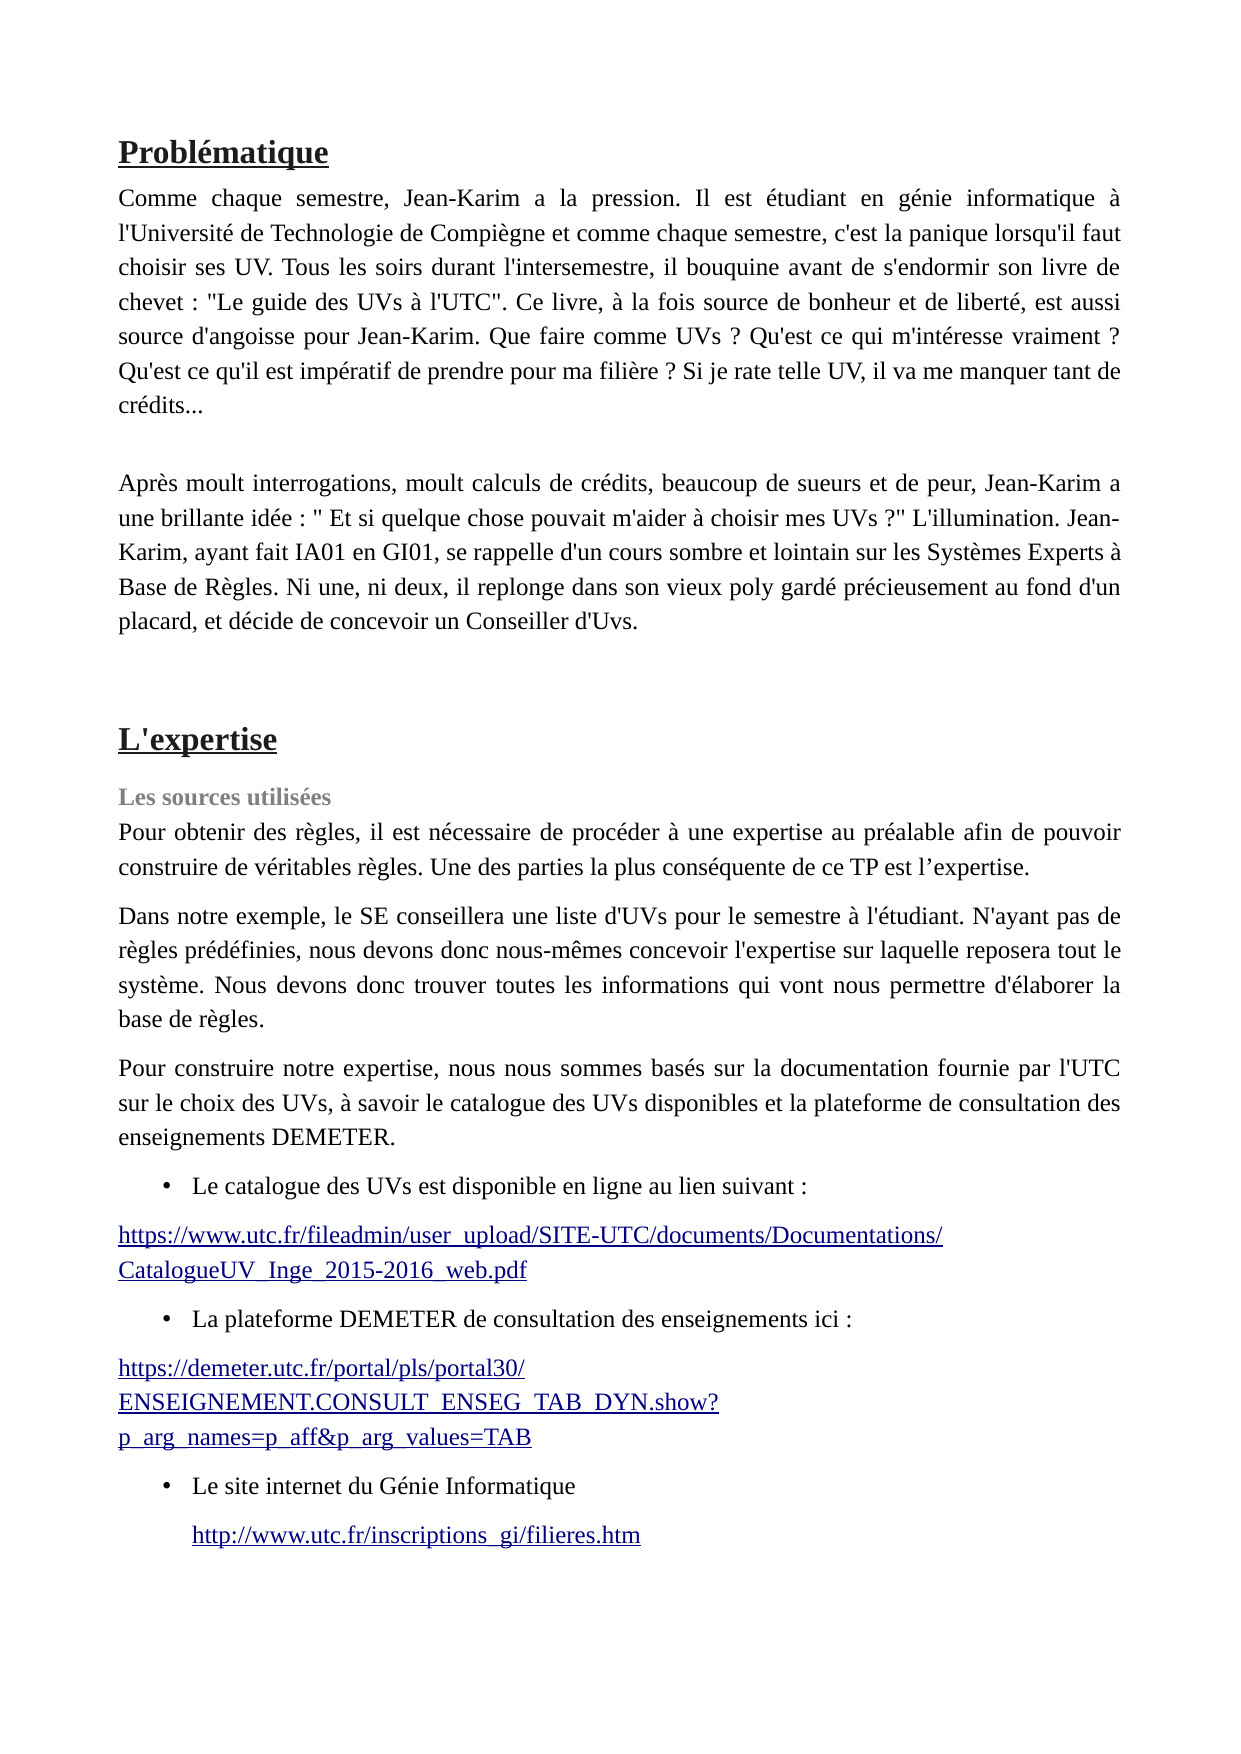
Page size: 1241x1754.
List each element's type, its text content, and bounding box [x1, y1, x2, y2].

text Pour construire notre expertise, nous nous sommes basés sur la documentation fournie par l'UTC sur le choix des UVs, à savoir le catalogue des UVs disponibles et la plateforme de consultation des enseignements DEMETER. [118, 1053, 1122, 1151]
text Comme chaque semestre, Jean-Karim a la pression. Il est étudiant en génie informatique à l'Université de Technologie de Compiègne et comme chaque semestre, c'est la panique lorsqu'il faut choisir ses UV. Tous les soirs durant l'intersemestre, il bouquine avant de s'endormir son livre de chevet : "Le guide des UVs à l'UTC". Ce livre, à la fois source de bonheur et de liberté, est aussi source d'angoisse pour Jean-Karim. Que faire comme UVs ? Qu'est ce qui m'intéresse vraiment ? Qu'est ce qu'il est impératif de prendre pour ma filière ? Si je rate telle UV, il va me manquer tant de crédits... [118, 183, 1122, 419]
text https://demeter.utc.fr/portal/pls/portal30/ENSEIGNEMENT.CONSULT_ENSEG_TAB_DYN.show?p_arg_names=p_aff&p_arg_values=TAB [118, 1353, 1122, 1451]
subtitle Les sources utilisées [118, 782, 1122, 811]
text https://www.utc.fr/fileadmin/user_upload/SITE-UTC/documents/Documentations/CatalogueUV_Inge_2015-2016_web.pdf [118, 1220, 1122, 1283]
text Dans notre exemple, le SE conseillera une liste d'UVs pour le semestre à l'étudiant. N'ayant pas de règles prédéfinies, nous devons donc nous-mêmes concevoir l'expertise sur laquelle reposera tout le système. Nous devons donc trouver toutes les informations qui vont nous permettre d'élaborer la base de règles. [118, 901, 1122, 1033]
text Pour obtenir des règles, il est nécessaire de procéder à une expertise au préalable afin de pouvoir construire de véritables règles. Une des parties la plus conséquente de ce TP est l’expertise. [118, 817, 1122, 880]
subtitle Problématique [118, 133, 1122, 171]
list Le site internet du Génie Informatique [162, 1471, 1122, 1500]
text Après moult interrogations, moult calculs de crédits, beaucoup de sueurs et de peur, Jean-Karim a une brillante idée : " Et si quelque chose pouvait m'aider à choisir mes UVs ?" L'illumination. Jean-Karim, ayant fait IA01 en GI01, se rappelle d'un cours sombre et lointain sur les Systèmes Experts à Base de Règles. Ni une, ni deux, il replonge dans son vieux poly gardé précieusement au fond d'un placard, et décide de concevoir un Conseiller d'Uvs. [118, 468, 1122, 635]
list Le catalogue des UVs est disponible en ligne au lien suivant : [162, 1171, 1122, 1200]
subtitle L'expertise [118, 719, 1122, 757]
list http://www.utc.fr/inscriptions_gi/filieres.htm [162, 1520, 1122, 1549]
list La plateforme DEMETER de consultation des enseignements ici : [162, 1304, 1122, 1333]
